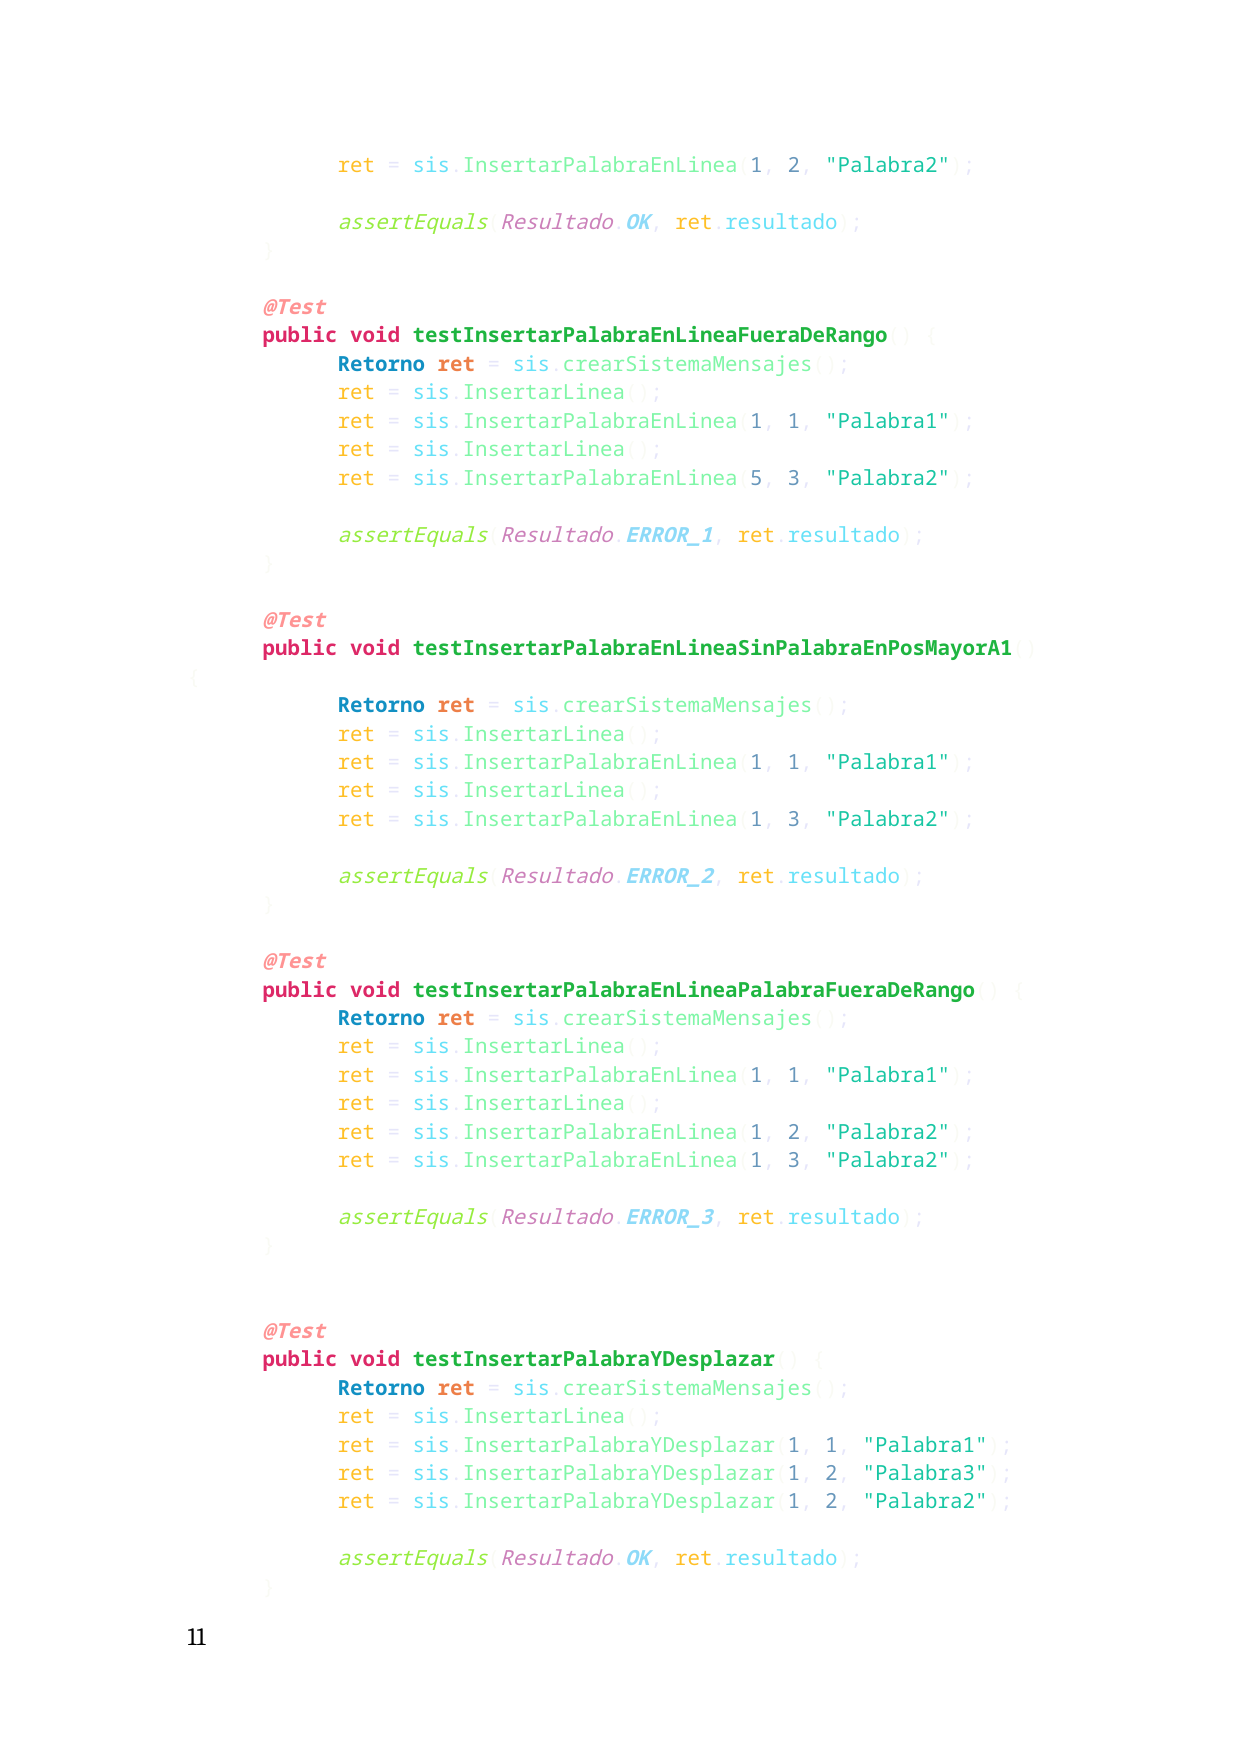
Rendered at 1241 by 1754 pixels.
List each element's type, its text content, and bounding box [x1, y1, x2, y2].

text } [187, 548, 1053, 577]
text ret = sis.InsertarPalabraEnLinea(1, 2, "Palabra2"); [187, 150, 1053, 178]
text assertEquals(Resultado.ERROR_1, ret.resultado); [187, 520, 1053, 548]
text ret = sis.InsertarPalabraYDesplazar(1, 2, "Palabra3"); [187, 1458, 1053, 1487]
text Retorno ret = sis.crearSistemaMensajes(); [187, 1373, 1053, 1401]
text ret = sis.InsertarPalabraEnLinea(1, 1, "Palabra1"); [187, 747, 1053, 776]
text ret = sis.InsertarLinea(); [187, 377, 1053, 406]
text ret = sis.InsertarPalabraEnLinea(1, 3, "Palabra2"); [187, 1145, 1053, 1174]
text } [187, 1572, 1053, 1600]
text assertEquals(Resultado.OK, ret.resultado); [187, 207, 1053, 235]
text public void testInsertarPalabraYDesplazar() { [187, 1344, 1053, 1373]
text ret = sis.InsertarLinea(); [187, 1401, 1053, 1430]
text ret = sis.InsertarLinea(); [187, 776, 1053, 804]
text ret = sis.InsertarLinea(); [187, 719, 1053, 747]
text Retorno ret = sis.crearSistemaMensajes(); [187, 1003, 1053, 1032]
text assertEquals(Resultado.ERROR_3, ret.resultado); [187, 1202, 1053, 1231]
text ret = sis.InsertarLinea(); [187, 1088, 1053, 1117]
text ret = sis.InsertarPalabraEnLinea(1, 2, "Palabra2"); [187, 1117, 1053, 1145]
text public void testInsertarPalabraEnLineaFueraDeRango() { [187, 321, 1053, 349]
text ret = sis.InsertarPalabraYDesplazar(1, 1, "Palabra1"); [187, 1430, 1053, 1458]
text ret = sis.InsertarPalabraYDesplazar(1, 2, "Palabra2"); [187, 1487, 1053, 1515]
text ret = sis.InsertarPalabraEnLinea(5, 3, "Palabra2"); [187, 463, 1053, 491]
text Retorno ret = sis.crearSistemaMensajes(); [187, 349, 1053, 377]
text } [187, 235, 1053, 264]
text assertEquals(Resultado.OK, ret.resultado); [187, 1543, 1053, 1572]
text ret = sis.InsertarLinea(); [187, 1032, 1053, 1060]
text ret = sis.InsertarPalabraEnLinea(1, 3, "Palabra2"); [187, 804, 1053, 832]
text assertEquals(Resultado.ERROR_2, ret.resultado); [187, 861, 1053, 889]
text Retorno ret = sis.crearSistemaMensajes(); [187, 690, 1053, 719]
text @Test [187, 946, 1053, 975]
text } [187, 1231, 1053, 1259]
text } [187, 889, 1053, 918]
text public void testInsertarPalabraEnLineaPalabraFueraDeRango() { [187, 975, 1053, 1003]
text ret = sis.InsertarPalabraEnLinea(1, 1, "Palabra1"); [187, 1060, 1053, 1088]
text @Test [187, 292, 1053, 321]
text ret = sis.InsertarLinea(); [187, 434, 1053, 463]
text public void testInsertarPalabraEnLineaSinPalabraEnPosMayorA1() { [187, 633, 1053, 690]
text @Test [187, 605, 1053, 633]
text @Test [187, 1316, 1053, 1344]
text ret = sis.InsertarPalabraEnLinea(1, 1, "Palabra1"); [187, 406, 1053, 434]
